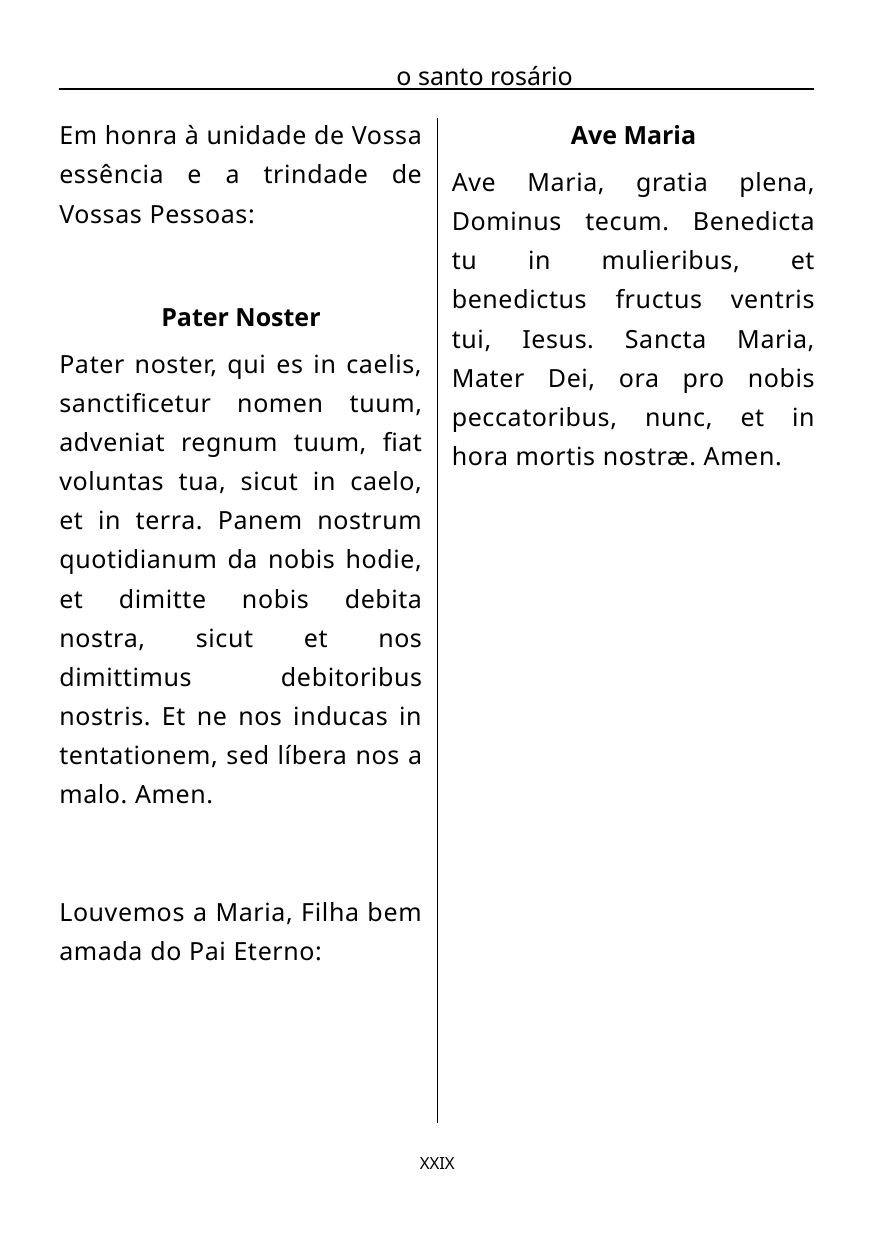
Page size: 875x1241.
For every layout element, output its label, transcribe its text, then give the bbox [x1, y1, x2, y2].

text Ave Maria, gratia plena, Dominus tecum. Benedicta tu in mulieribus, et benedictus fructus ventris tui, Iesus. Sancta Maria, Mater Dei, ora pro nobis peccatoribus, nunc, et in hora mortis nostræ. Amen. [452, 164, 815, 473]
text Pater Noster [59, 300, 422, 334]
text Louvemos a Maria, Filha bem amada do Pai Eterno: [59, 894, 422, 968]
text Ave Maria [452, 118, 815, 152]
text Em honra à unidade de Vossa essência e a trindade de Vossas Pessoas: [59, 118, 422, 230]
text Pater noster, qui es in caelis, sanctificetur nomen tuum, adveniat regnum tuum, fiat voluntas tua, sicut in caelo, et in terra. Panem nostrum quotidianum da nobis hodie, et dimitte nobis debita nostra, sicut et nos dimittimus debitoribus nostris. Et ne nos inducas in tentationem, sed líbera nos a malo. Amen. [59, 346, 422, 811]
